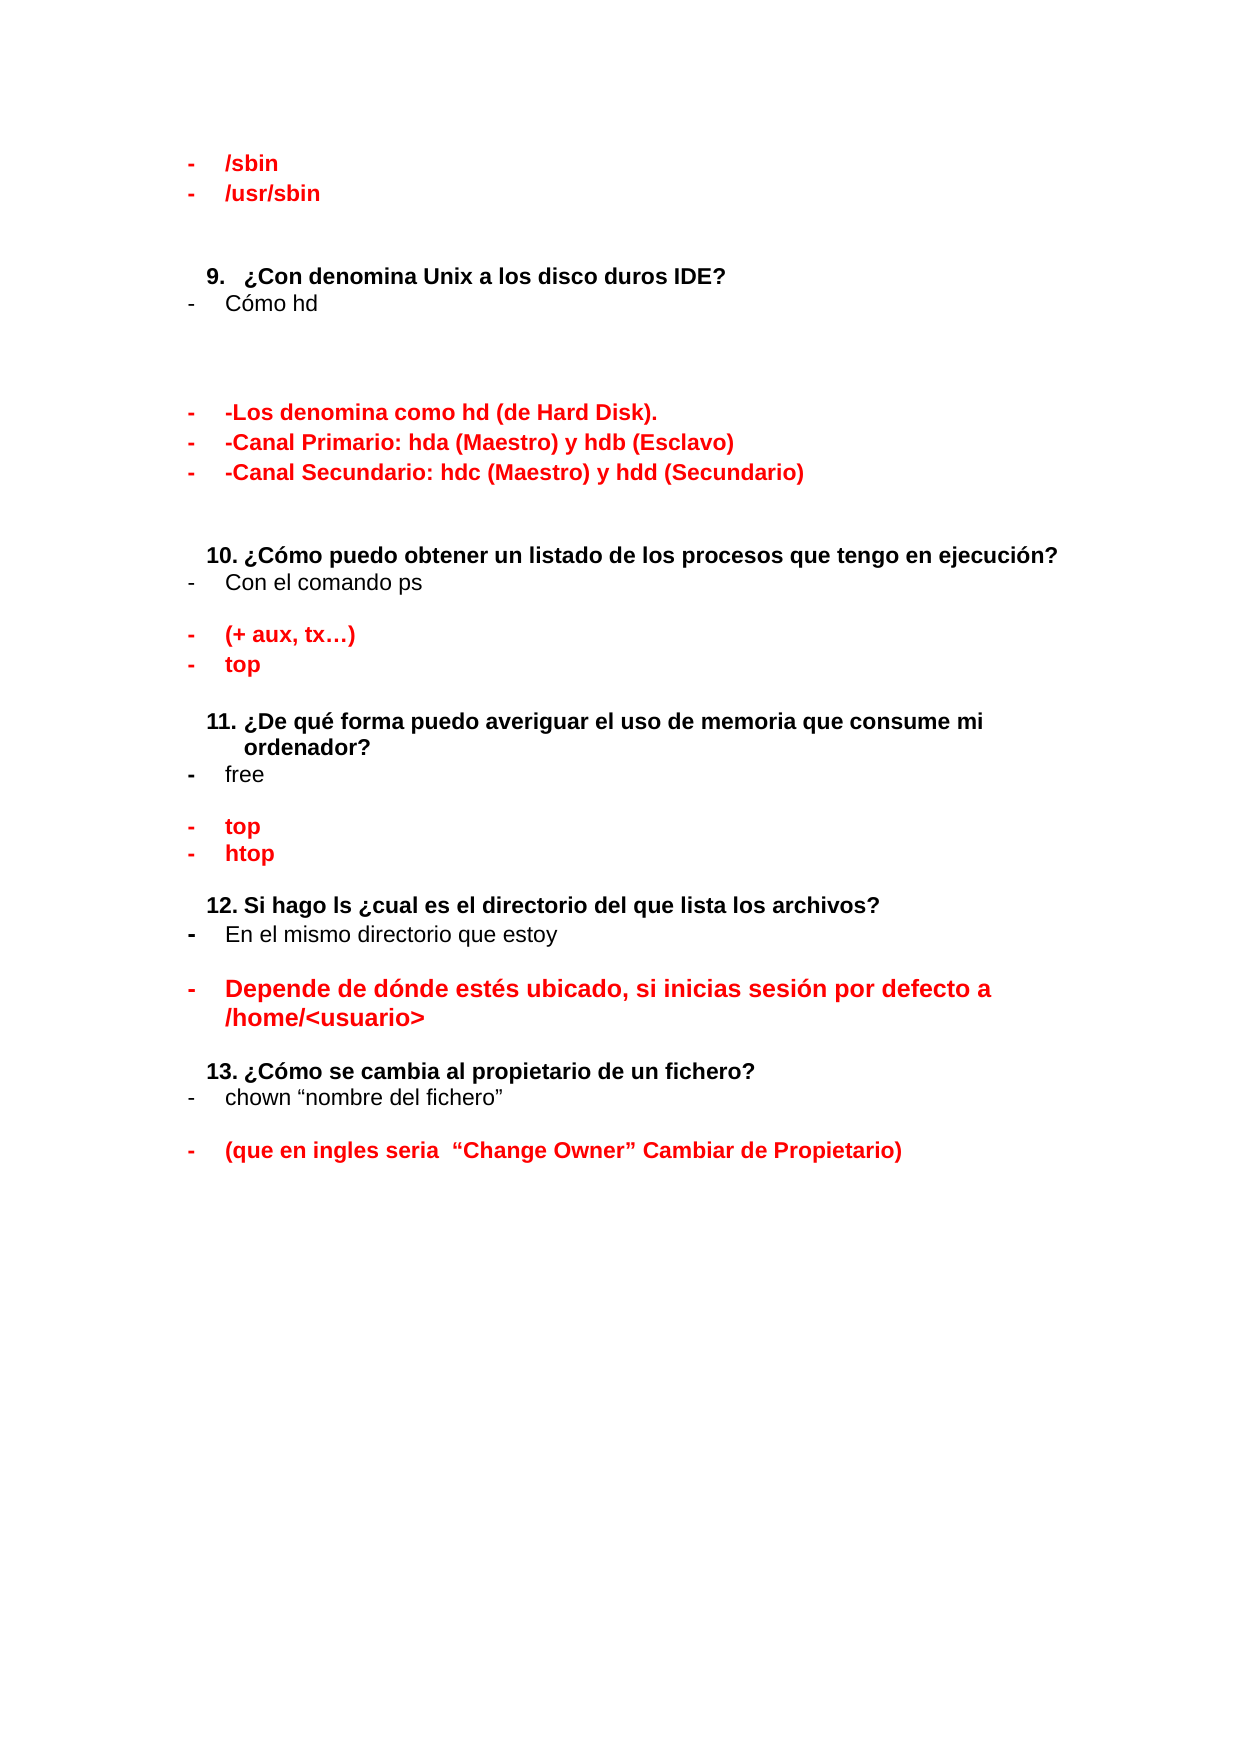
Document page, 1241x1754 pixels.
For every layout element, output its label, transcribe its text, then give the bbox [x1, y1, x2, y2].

list free [187, 761, 1090, 787]
list -Los denomina como hd (de Hard Disk). [187, 399, 1090, 425]
list top [187, 651, 1090, 678]
list htop [187, 840, 1090, 866]
list Depende de dónde estés ubicado, si inicias sesión por defecto a /home/<usuario> [187, 974, 1090, 1031]
list /sbin [187, 150, 1090, 176]
list Si hago ls ¿cual es el directorio del que lista los archivos? [206, 892, 1090, 919]
list ¿De qué forma puedo averiguar el uso de memoria que consume mi ordenador? [206, 708, 1090, 761]
list (que en ingles seria “Change Owner” Cambiar de Propietario) [187, 1137, 1090, 1163]
list chown “nombre del fichero” [187, 1084, 1090, 1110]
list (+ aux, tx…) [187, 621, 1090, 647]
list top [187, 813, 1090, 840]
list En el mismo directorio que estoy [187, 919, 1090, 947]
list -Canal Primario: hda (Maestro) y hdb (Esclavo) [187, 429, 1090, 455]
list ¿Con denomina Unix a los disco duros IDE? [206, 263, 1090, 289]
list Cómo hd [187, 289, 1090, 316]
list ¿Cómo se cambia al propietario de un fichero? [206, 1058, 1090, 1084]
list Con el comando ps [187, 568, 1090, 595]
list ¿Cómo puedo obtener un listado de los procesos que tengo en ejecución? [206, 542, 1090, 568]
list -Canal Secundario: hdc (Maestro) y hdd (Secundario) [187, 459, 1090, 486]
list /usr/sbin [187, 180, 1090, 207]
